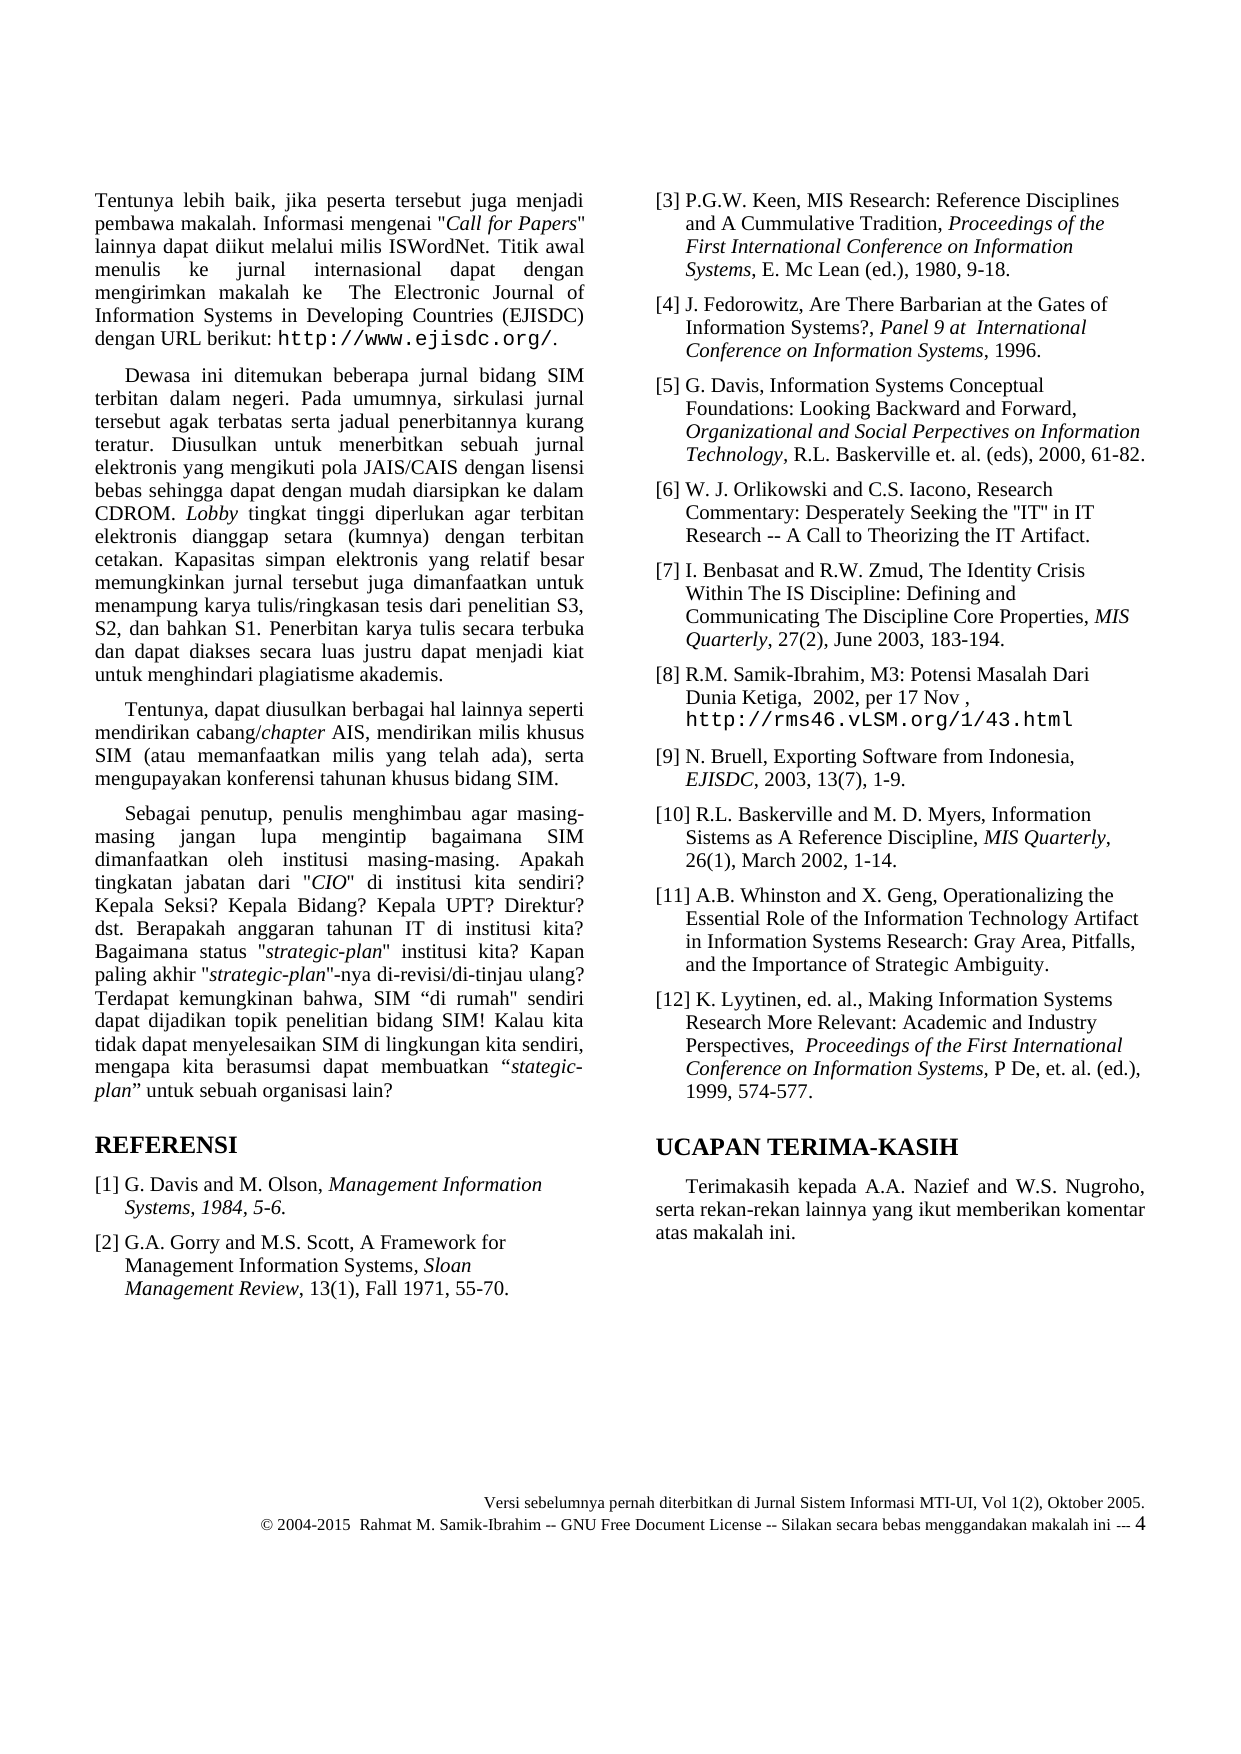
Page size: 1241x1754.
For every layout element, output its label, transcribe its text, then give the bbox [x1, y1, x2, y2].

text [2] G.A. Gorry and M.S. Scott, A Framework for Management Information Systems, Sloan Management Review, 13(1), Fall 1971, 55-70. [94, 1231, 584, 1300]
text Tentunya lebih baik, jika peserta tersebut juga menjadi pembawa makalah. Informasi mengenai ''Call for Papers'' lainnya dapat diikut melalui milis ISWordNet. Titik awal menulis ke jurnal internasional dapat dengan mengirimkan makalah ke The Electronic Journal of Information Systems in Developing Countries (EJISDC) dengan URL berikut: http://www.ejisdc.org/. [94, 189, 584, 352]
text [5] G. Davis, Information Systems Conceptual Foundations: Looking Backward and Forward, Organizational and Social Perpectives on Information Technology, R.L. Baskerville et. al. (eds), 2000, 61-82. [655, 374, 1146, 466]
text [3] P.G.W. Keen, MIS Research: Reference Disciplines and A Cummulative Tradition, Proceedings of the First International Conference on Information Systems, E. Mc Lean (ed.), 1980, 9-18. [655, 189, 1146, 281]
subtitle REFERENSI [94, 1131, 584, 1159]
text [7] I. Benbasat and R.W. Zmud, The Identity Crisis Within The IS Discipline: Defining and Communicating The Discipline Core Properties, MIS Quarterly, 27(2), June 2003, 183-194. [655, 559, 1146, 651]
text Sebagai penutup, penulis menghimbau agar masing-masing jangan lupa mengintip bagaimana SIM dimanfaatkan oleh institusi masing-masing. Apakah tingkatan jabatan dari ''CIO'' di institusi kita sendiri? Kepala Seksi? Kepala Bidang? Kepala UPT? Direktur? dst. Berapakah anggaran tahunan IT di institusi kita? Bagaimana status ''strategic-plan'' institusi kita? Kapan paling akhir ''strategic-plan''-nya di-revisi/di-tinjau ulang? Terdapat kemungkinan bahwa, SIM “di rumah'' sendiri dapat dijadikan topik penelitian bidang SIM! Kalau kita tidak dapat menyelesaikan SIM di lingkungan kita sendiri, mengapa kita berasumsi dapat membuatkan “stategic-plan” untuk sebuah organisasi lain? [94, 802, 584, 1101]
text Terimakasih kepada A.A. Nazief and W.S. Nugroho, serta rekan-rekan lainnya yang ikut memberikan komentar atas makalah ini. [655, 1174, 1146, 1244]
text [4] J. Fedorowitz, Are There Barbarian at the Gates of Information Systems?, Panel 9 at International Conference on Information Systems, 1996. [655, 293, 1146, 362]
text [9] N. Bruell, Exporting Software from Indonesia, EJISDC, 2003, 13(7), 1-9. [655, 745, 1146, 791]
text [8] R.M. Samik-Ibrahim, M3: Potensi Masalah Dari Dunia Ketiga, 2002, per 17 Nov , http://rms46.vLSM.org/1/43.html [655, 663, 1146, 733]
text [12] K. Lyytinen, ed. al., Making Information Systems Research More Relevant: Academic and Industry Perspectives, Proceedings of the First International Conference on Information Systems, P De, et. al. (ed.), 1999, 574-577. [655, 988, 1146, 1103]
subtitle UCAPAN TERIMA-KASIH [655, 1133, 1146, 1161]
text [1] G. Davis and M. Olson, Management Information Systems, 1984, 5-6. [94, 1173, 584, 1219]
text Tentunya, dapat diusulkan berbagai hal lainnya seperti mendirikan cabang/chapter AIS, mendirikan milis khusus SIM (atau memanfaatkan milis yang telah ada), serta mengupayakan konferensi tahunan khusus bidang SIM. [94, 698, 584, 790]
text Dewasa ini ditemukan beberapa jurnal bidang SIM terbitan dalam negeri. Pada umumnya, sirkulasi jurnal tersebut agak terbatas serta jadual penerbitannya kurang teratur. Diusulkan untuk menerbitkan sebuah jurnal elektronis yang mengikuti pola JAIS/CAIS dengan lisensi bebas sehingga dapat dengan mudah diarsipkan ke dalam CDROM. Lobby tingkat tinggi diperlukan agar terbitan elektronis dianggap setara (kumnya) dengan terbitan cetakan. Kapasitas simpan elektronis yang relatif besar memungkinkan jurnal tersebut juga dimanfaatkan untuk menampung karya tulis/ringkasan tesis dari penelitian S3, S2, dan bahkan S1. Penerbitan karya tulis secara terbuka dan dapat diakses secara luas justru dapat menjadi kiat untuk menghindari plagiatisme akademis. [94, 364, 584, 686]
text [11] A.B. Whinston and X. Geng, Operationalizing the Essential Role of the Information Technology Artifact in Information Systems Research: Gray Area, Pitfalls, and the Importance of Strategic Ambiguity. [655, 884, 1146, 976]
text [6] W. J. Orlikowski and C.S. Iacono, Research Commentary: Desperately Seeking the ''IT'' in IT Research -- A Call to Theorizing the IT Artifact. [655, 478, 1146, 547]
text [10] R.L. Baskerville and M. D. Myers, Information Sistems as A Reference Discipline, MIS Quarterly, 26(1), March 2002, 1-14. [655, 803, 1146, 872]
